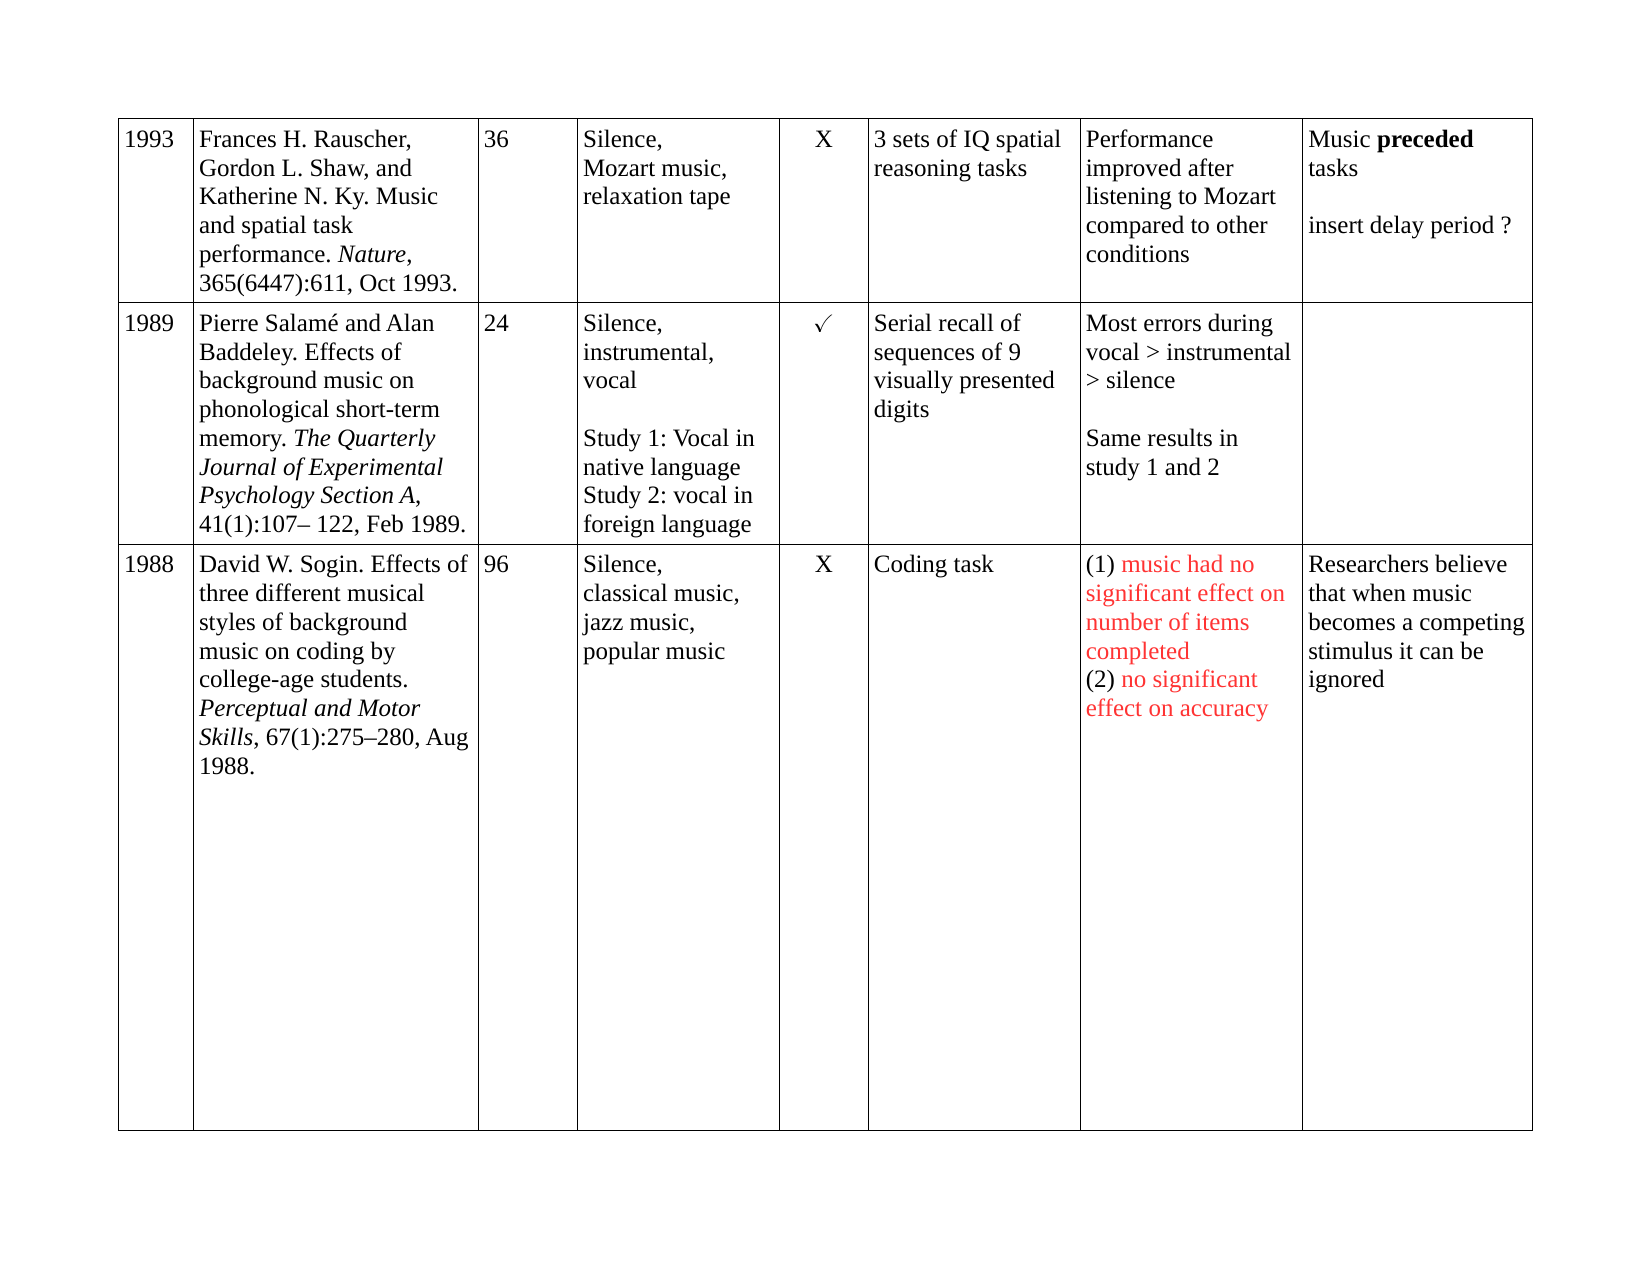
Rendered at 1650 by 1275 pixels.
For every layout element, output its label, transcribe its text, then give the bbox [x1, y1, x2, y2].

table_cell Researchers believe that when music becomes a competing stimulus it can be ignored [1303, 545, 1532, 1130]
table_cell 1988 [119, 545, 193, 1130]
table_cell Serial recall of sequences of 9 visually presented digits [869, 303, 1080, 544]
table_cell Frances H. Rauscher, Gordon L. Shaw, and Katherine N. Ky. Music and spatial task performance. Nature, 365(6447):611, Oct 1993. [194, 119, 478, 302]
table_cell 24 [479, 303, 577, 544]
table_cell Coding task [869, 545, 1080, 1130]
table_cell 1993 [119, 119, 193, 302]
table_cell Music preceded tasks insert delay period ? [1303, 119, 1532, 302]
table_cell Performance improved after listening to Mozart compared to other conditions [1081, 119, 1302, 302]
table_cell (1) music had no significant effect on number of items completed (2) no significant effect on accuracy [1081, 545, 1302, 1130]
table_cell 1989 [119, 303, 193, 544]
table_cell X [780, 545, 868, 1130]
table_cell 36 [479, 119, 577, 302]
table_cell X [780, 119, 868, 302]
table_cell Silence, classical music, jazz music, popular music [578, 545, 779, 1130]
table_cell Pierre Salamé and Alan Baddeley. Effects of background music on phonological short-term memory. The Quarterly Journal of Experimental Psychology Section A, 41(1):107– 122, Feb 1989. [194, 303, 478, 544]
table_cell ✓ [780, 303, 868, 544]
table_cell Silence, instrumental, vocal Study 1: Vocal in native language Study 2: vocal in foreign language [578, 303, 779, 544]
table_cell 96 [479, 545, 577, 1130]
table_cell David W. Sogin. Effects of three different musical styles of background music on coding by college-age students. Perceptual and Motor Skills, 67(1):275–280, Aug 1988. [194, 545, 478, 1130]
table_cell [1303, 303, 1532, 544]
table_cell Silence, Mozart music, relaxation tape [578, 119, 779, 302]
table_cell 3 sets of IQ spatial reasoning tasks [869, 119, 1080, 302]
table_cell Most errors during vocal > instrumental > silence Same results in study 1 and 2 [1081, 303, 1302, 544]
